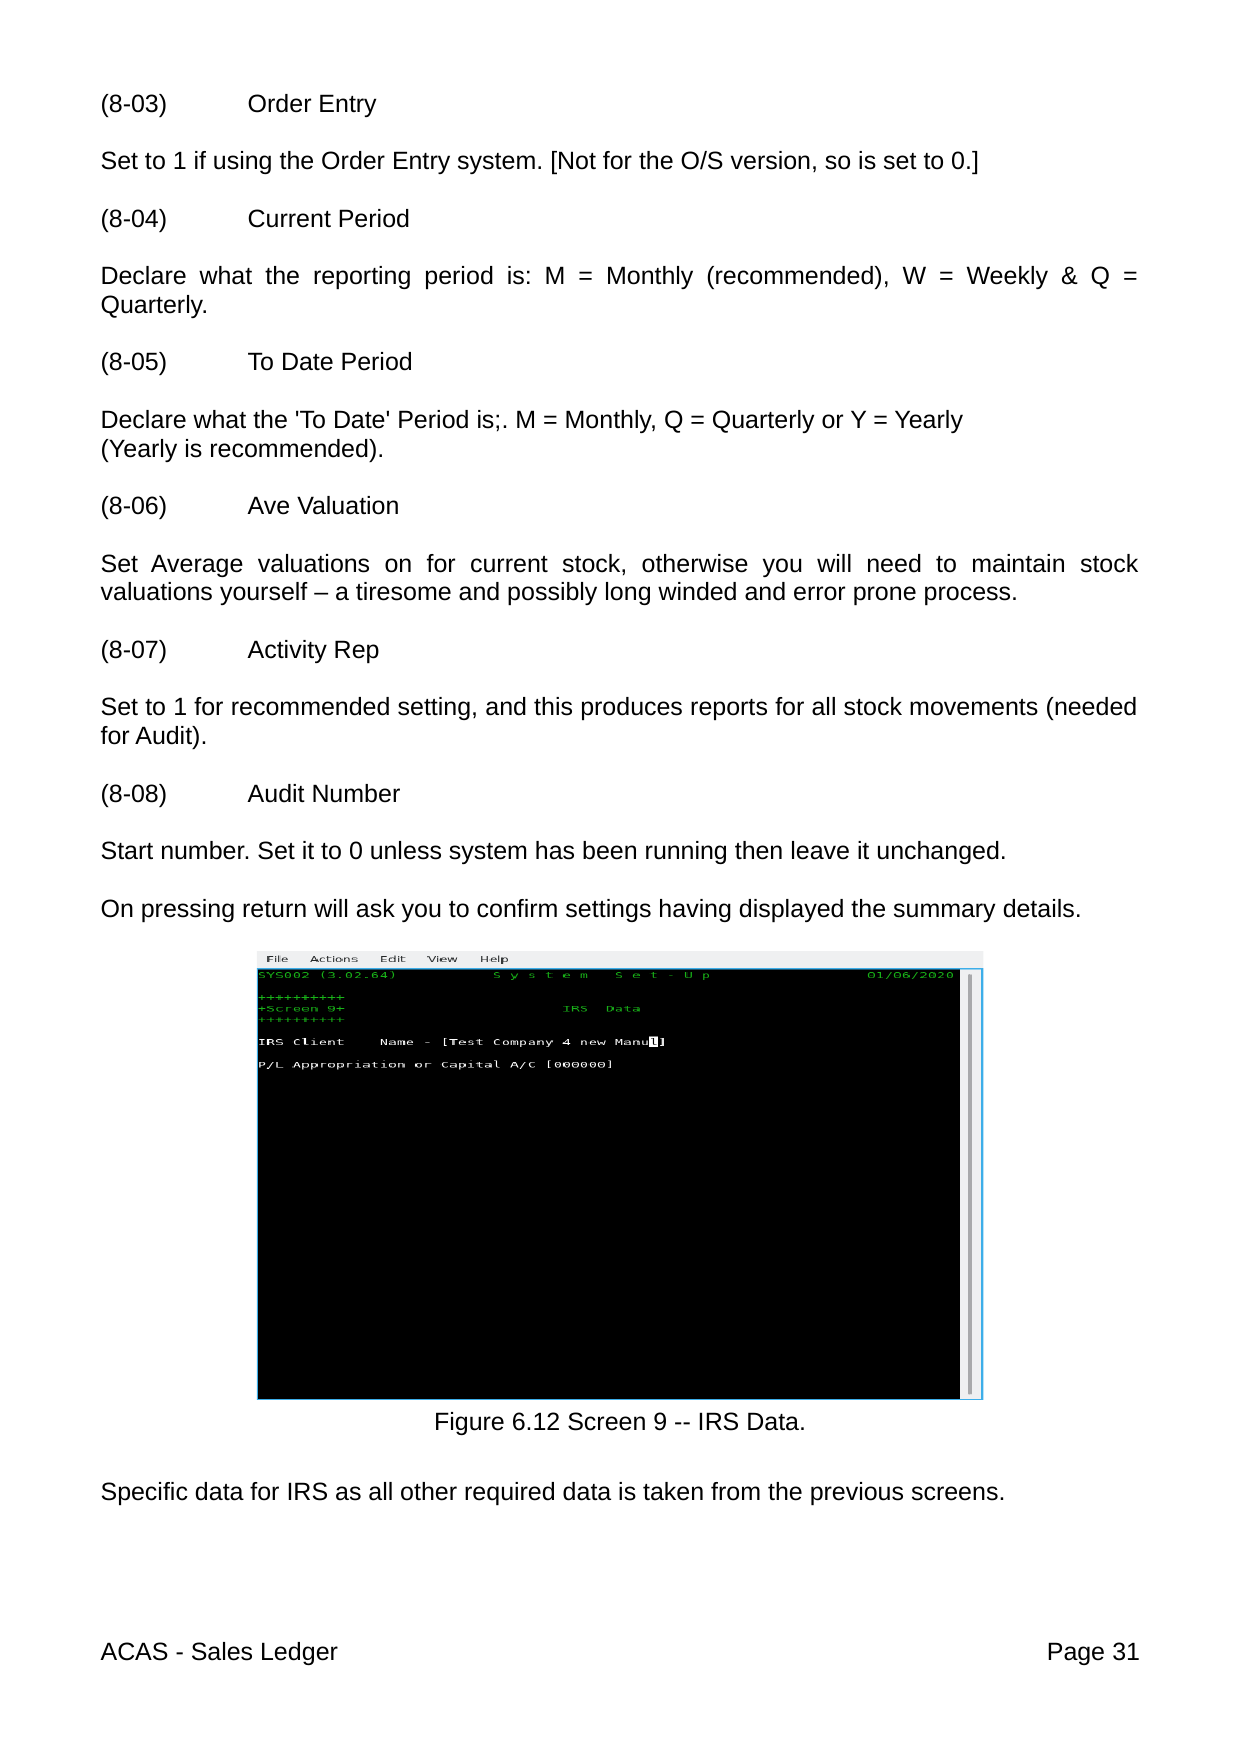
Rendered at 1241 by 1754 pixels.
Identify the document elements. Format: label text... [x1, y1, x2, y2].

text (8-05) To Date Period [100, 347, 1140, 376]
text (8-07) Activity Rep [100, 635, 1140, 663]
text Set Average valuations on for current stock, otherwise you will need to maintain stock valuations yourself – a tiresome and possibly long winded and error prone process. [100, 548, 1140, 606]
text On pressing return will ask you to confirm settings having displayed the summary details. [100, 893, 1140, 922]
text Set to 1 if using the Order Entry system. [Not for the O/S version, so is set to 0.] [100, 146, 1140, 175]
text Start number. Set it to 0 unless system has been running then leave it unchanged. [100, 836, 1140, 865]
picture [256, 951, 984, 1400]
text Set to 1 for recommended setting, and this produces reports for all stock movements (needed for Audit). [100, 692, 1140, 750]
text Specific data for IRS as all other required data is taken from the previous screens. [100, 1477, 1140, 1506]
text Declare what the reporting period is: M = Monthly (recommended), W = Weekly & Q = Quarterly. [100, 261, 1140, 318]
text (8-03) Order Entry [100, 88, 1140, 117]
text Figure 6.12 Screen 9 -- IRS Data. [100, 1407, 1140, 1436]
text (8-06) Ave Valuation [100, 491, 1140, 520]
text (Yearly is recommended). [100, 433, 1140, 462]
text (8-04) Current Period [100, 203, 1140, 232]
text (8-08) Audit Number [100, 778, 1140, 807]
text Declare what the 'To Date' Period is;. M = Monthly, Q = Quarterly or Y = Yearly [100, 405, 1140, 433]
